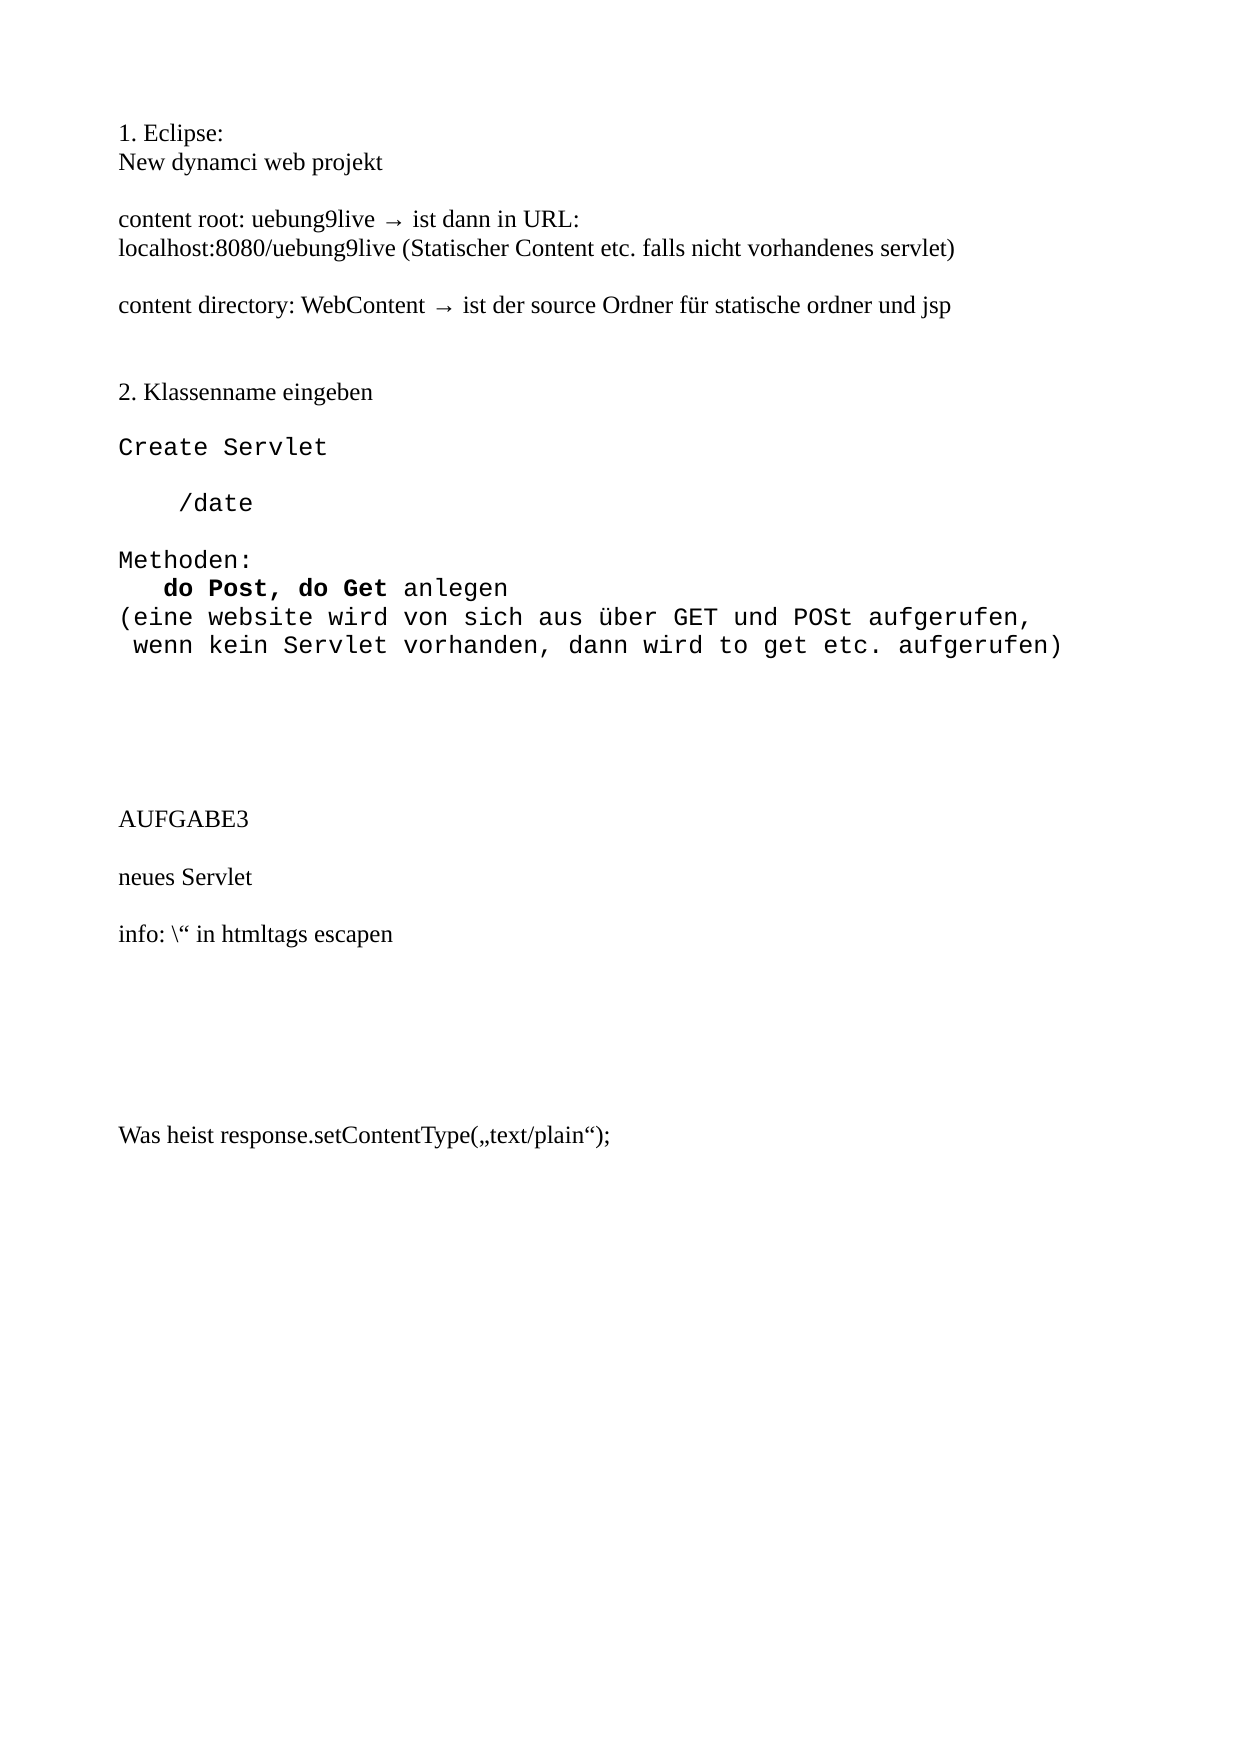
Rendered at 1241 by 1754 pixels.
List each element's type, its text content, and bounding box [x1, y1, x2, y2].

text content root: uebung9live → ist dann in URL: [118, 204, 1122, 233]
text /date Methoden: do Post, do Get anlegen [118, 491, 1122, 604]
text content directory: WebContent → ist der source Ordner für statische ordner und jsp [118, 291, 1122, 348]
text localhost:8080/uebung9live (Statischer Content etc. falls nicht vorhandenes servlet) [118, 233, 1122, 262]
text (eine website wird von sich aus über GET und POSt aufgerufen, [118, 604, 1122, 633]
text New dynamci web projekt [118, 147, 1122, 176]
text AUFGABE3 neues Servlet info: \“ in htmltags escapen Was heist response.setContentType(„text/plain“); [118, 776, 1122, 1149]
text wenn kein Servlet vorhanden, dann wird to get etc. aufgerufen) [118, 633, 1122, 661]
text 1. Eclipse: [118, 118, 1122, 147]
text 2. Klassenname eingeben [118, 377, 1122, 406]
text Create Servlet [118, 406, 1122, 463]
